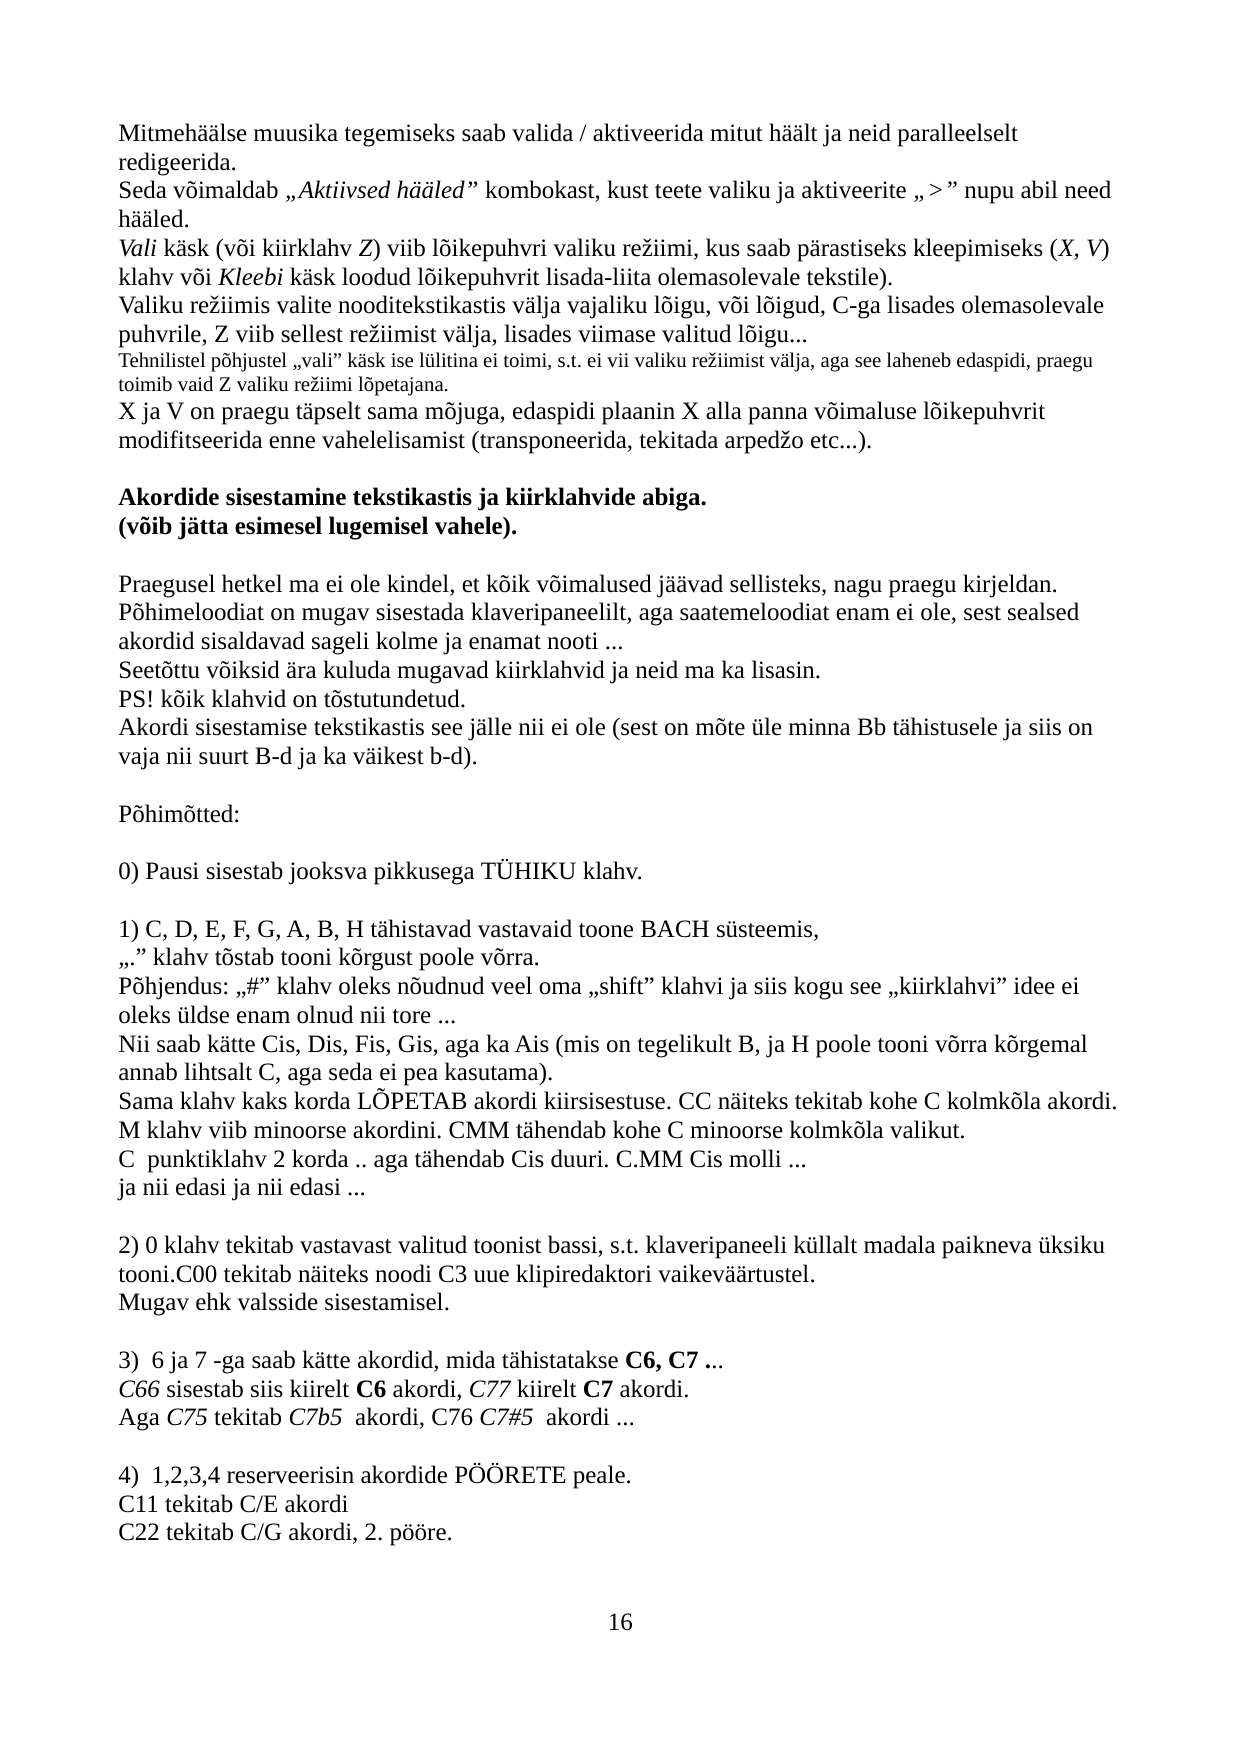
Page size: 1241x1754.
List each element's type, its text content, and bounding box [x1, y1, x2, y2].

text 4) 1,2,3,4 reserveerisin akordide PÖÖRETE peale. [118, 1460, 1122, 1489]
text Mugav ehk valsside sisestamisel. [118, 1287, 1122, 1316]
text Seda võimaldab „Aktiivsed hääled” kombokast, kust teete valiku ja aktiveerite „>” nupu abil need hääled. Vali käsk (või kiirklahv Z) viib lõikepuhvri valiku režiimi, kus saab pärastiseks kleepimiseks (X, V) klahv või Kleebi käsk loodud lõikepuhvrit lisada-liita olemasolevale tekstile). [118, 176, 1122, 291]
text Aga C75 tekitab C7b5 akordi, C76 C7#5 akordi ... [118, 1402, 1122, 1431]
text Põhjendus: „#” klahv oleks nõudnud veel oma „shift” klahvi ja siis kogu see „kiirklahvi” idee ei oleks üldse enam olnud nii tore ... [118, 971, 1122, 1029]
text PS! kõik klahvid on tõstutundetud. [118, 684, 1122, 712]
text Põhimõtted: [118, 799, 1122, 827]
text ja nii edasi ja nii edasi ... [118, 1172, 1122, 1201]
text C22 tekitab C/G akordi, 2. pööre. [118, 1517, 1122, 1546]
text 1) C, D, E, F, G, A, B, H tähistavad vastavaid toone BACH süsteemis, [118, 914, 1122, 942]
text Akordide sisestamine tekstikastis ja kiirklahvide abiga. [118, 482, 1122, 511]
text Praegusel hetkel ma ei ole kindel, et kõik võimalused jäävad sellisteks, nagu praegu kirjeldan. Põhimeloodiat on mugav sisestada klaveripaneelilt, aga saatemeloodiat enam ei ole, sest sealsed akordid sisaldavad sageli kolme ja enamat nooti ... Seetõttu võiksid ära kuluda mugavad kiirklahvid ja neid ma ka lisasin. [118, 569, 1122, 684]
text Mitmehäälse muusika tegemiseks saab valida / aktiveerida mitut häält ja neid paralleelselt redigeerida. [118, 118, 1122, 176]
text C punktiklahv 2 korda .. aga tähendab Cis duuri. C.MM Cis molli ... [118, 1144, 1122, 1172]
text Nii saab kätte Cis, Dis, Fis, Gis, aga ka Ais (mis on tegelikult B, ja H poole tooni võrra kõrgemal annab lihtsalt C, aga seda ei pea kasutama). Sama klahv kaks korda LÕPETAB akordi kiirsisestuse. CC näiteks tekitab kohe C kolmkõla akordi. M klahv viib minoorse akordini. CMM tähendab kohe C minoorse kolmkõla valikut. [118, 1029, 1122, 1144]
text 2) 0 klahv tekitab vastavast valitud toonist bassi, s.t. klaveripaneeli küllalt madala paikneva üksiku tooni.C00 tekitab näiteks noodi C3 uue klipiredaktori vaikeväärtustel. [118, 1230, 1122, 1287]
text C11 tekitab C/E akordi [118, 1489, 1122, 1517]
text Valiku režiimis valite nooditekstikastis välja vajaliku lõigu, või lõigud, C-ga lisades olemasolevale puhvrile, Z viib sellest režiimist välja, lisades viimase valitud lõigu... [118, 291, 1122, 348]
text 0) Pausi sisestab jooksva pikkusega TÜHIKU klahv. [118, 856, 1122, 885]
text „.” klahv tõstab tooni kõrgust poole võrra. [118, 942, 1122, 971]
text 3) 6 ja 7 -ga saab kätte akordid, mida tähistatakse C6, C7 ... C66 sisestab siis kiirelt C6 akordi, C77 kiirelt C7 akordi. [118, 1345, 1122, 1402]
text Akordi sisestamise tekstikastis see jälle nii ei ole (sest on mõte üle minna Bb tähistusele ja siis on vaja nii suurt B-d ja ka väikest b-d). [118, 712, 1122, 770]
text Tehnilistel põhjustel „vali” käsk ise lülitina ei toimi, s.t. ei vii valiku režiimist välja, aga see laheneb edaspidi, praegu toimib vaid Z valiku režiimi lõpetajana. X ja V on praegu täpselt sama mõjuga, edaspidi plaanin X alla panna võimaluse lõikepuhvrit modifitseerida enne vahelelisamist (transponeerida, tekitada arpedžo etc...). [118, 348, 1122, 454]
text (võib jätta esimesel lugemisel vahele). [118, 511, 1122, 540]
